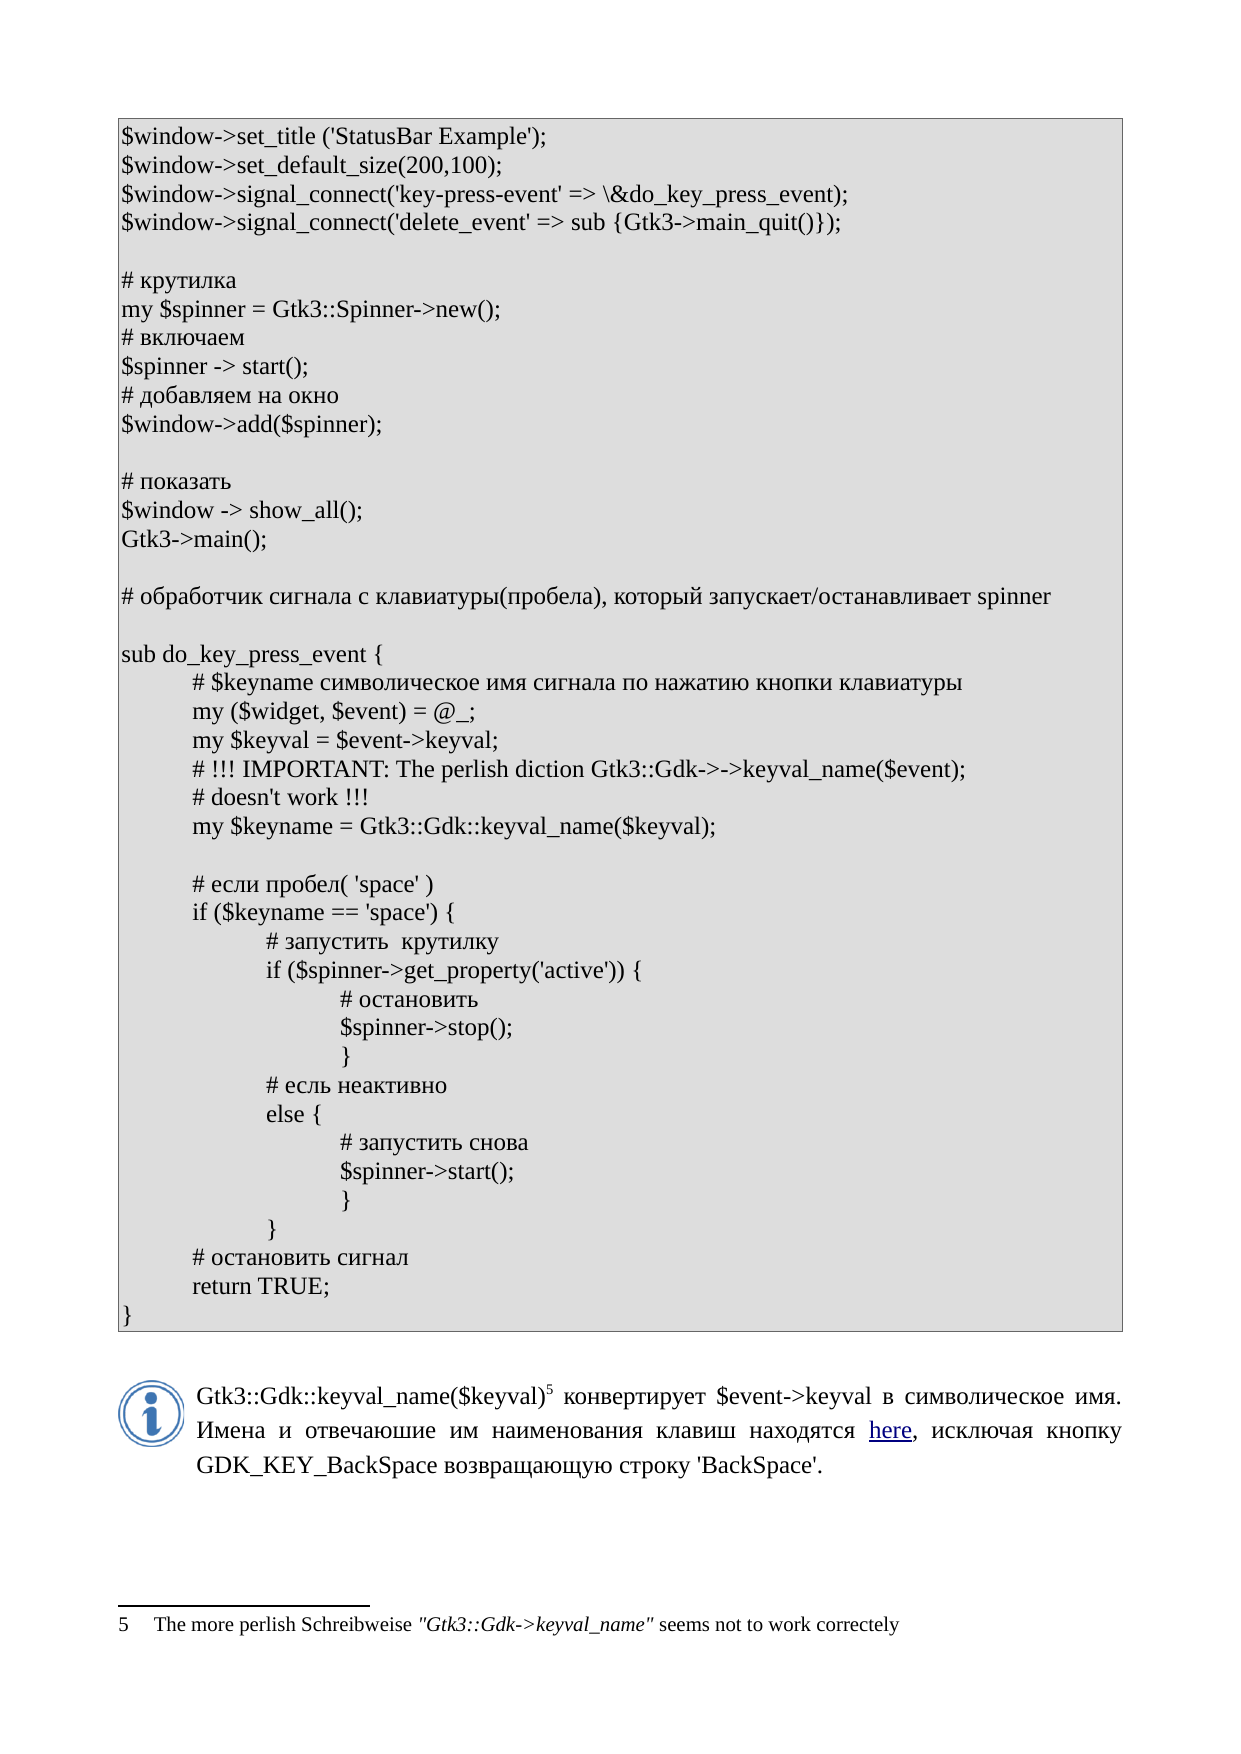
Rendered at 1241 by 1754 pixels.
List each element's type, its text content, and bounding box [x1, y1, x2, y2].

text my $spinner = Gtk3::Spinner->new(); [119, 291, 1122, 319]
text if ($keyname == 'space') { [119, 894, 1122, 923]
text # doesn't work !!! [119, 779, 1122, 808]
text $window->add($spinner); [119, 406, 1122, 434]
text } [119, 1297, 1122, 1331]
text } [119, 1038, 1122, 1067]
text my $keyname = Gtk3::Gdk::keyval_name($keyval); [119, 808, 1122, 837]
text # запустить крутилку [119, 923, 1122, 952]
text The more perlish Schreibweise "Gtk3::Gdk->keyval_name" seems not to work correctely [118, 1612, 1122, 1636]
text # добавляем на окно [119, 377, 1122, 406]
text # есль неактивно [119, 1067, 1122, 1096]
text # если пробел( 'space' ) [119, 866, 1122, 894]
text $spinner -> start(); [119, 348, 1122, 377]
text # обработчик сигнала с клавиатуры(пробела), который запускает/останавливает spinner [119, 578, 1122, 607]
text return TRUE; [119, 1268, 1122, 1297]
text # !!! IMPORTANT: The perlish diction Gtk3::Gdk->->keyval_name($event); [119, 751, 1122, 779]
text my $keyval = $event->keyval; [119, 722, 1122, 751]
text sub do_key_press_event { [119, 636, 1122, 664]
text my ($widget, $event) = @_; [119, 693, 1122, 722]
text } [119, 1211, 1122, 1239]
text $spinner->start(); [119, 1153, 1122, 1182]
text # включаем [119, 319, 1122, 348]
text $spinner->stop(); [119, 1009, 1122, 1038]
text } [119, 1182, 1122, 1211]
text if ($spinner->get_property('active')) { [119, 952, 1122, 981]
text # остановить сигнал [119, 1239, 1122, 1268]
text # остановить [119, 981, 1122, 1009]
text # крутилка [119, 262, 1122, 291]
text else { [119, 1096, 1122, 1124]
text $window->signal_connect('key-press-event' => \&do_key_press_event); [119, 176, 1122, 204]
text # $keyname символическое имя сигнала по нажатию кнопки клавиатуры [119, 664, 1122, 693]
text # показать [119, 463, 1122, 492]
text # запустить снова [119, 1124, 1122, 1153]
text $window->set_default_size(200,100); [119, 147, 1122, 176]
text $window->signal_connect('delete_event' => sub {Gtk3->main_quit()}); [119, 204, 1122, 233]
picture [118, 1380, 185, 1447]
text Gtk3::Gdk::keyval_name($keyval) конвертирует $event->keyval в символическое имя. Имена и отвечаюшие им наименования клавиш находятся here, исключая кнопку GDK_KEY_BackSpace возвращающую строку 'BackSpace'. [118, 1381, 1122, 1478]
text Gtk3->main(); [119, 521, 1122, 549]
text $window->set_title ('StatusBar Example'); [119, 119, 1122, 147]
text $window -> show_all(); [119, 492, 1122, 521]
